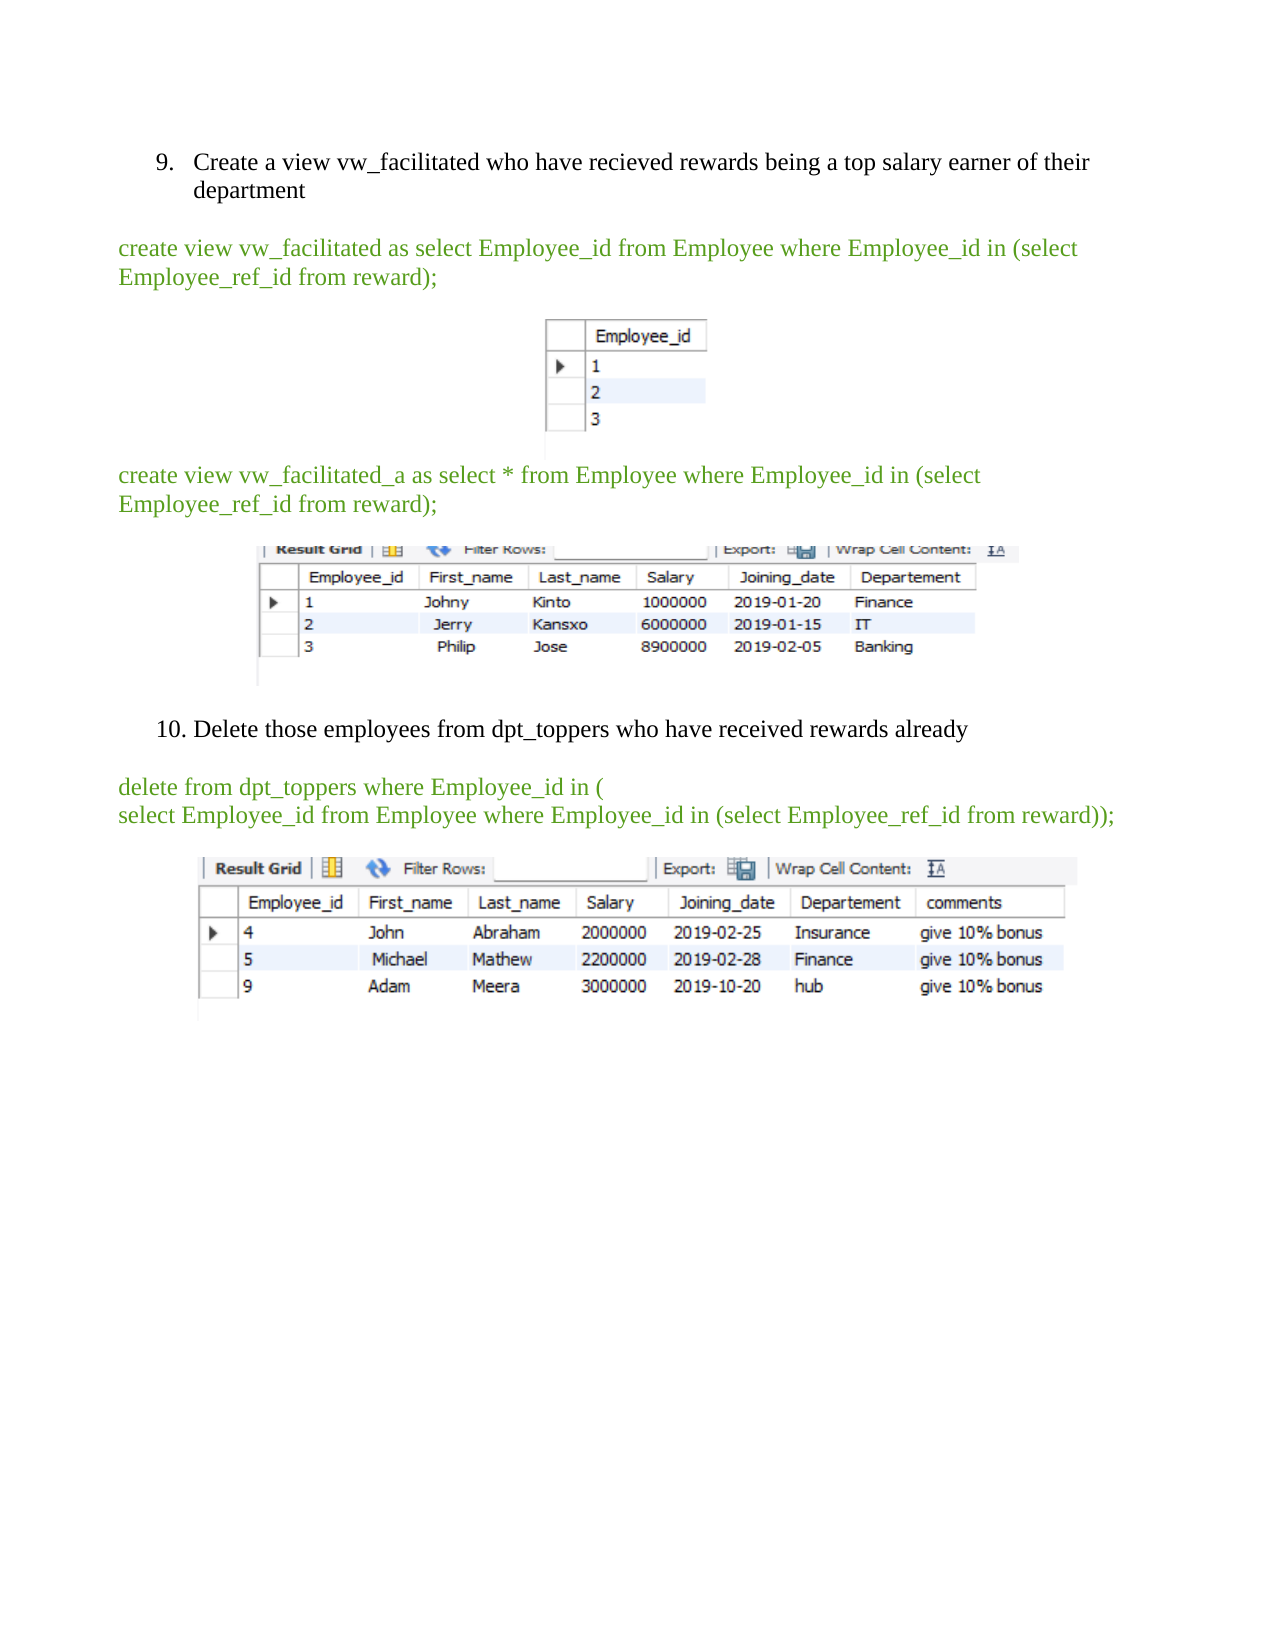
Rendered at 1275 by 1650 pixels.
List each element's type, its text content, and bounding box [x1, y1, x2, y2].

list Delete those employees from dpt_toppers who have received rewards already [156, 714, 1157, 743]
text delete from dpt_toppers where Employee_id in ( select Employee_id from Employee where Employee_id in (select Employee_ref_id from reward)); [118, 772, 1157, 829]
picture [256, 546, 1019, 686]
list Create a view vw_facilitated who have recieved rewards being a top salary earner of their department [156, 147, 1157, 204]
picture [197, 857, 1078, 1021]
text create view vw_facilitated as select Employee_id from Employee where Employee_id in (select Employee_ref_id from reward); [118, 233, 1157, 291]
text create view vw_facilitated_a as select * from Employee where Employee_id in (select Employee_ref_id from reward); [118, 319, 1157, 517]
picture [544, 319, 731, 460]
